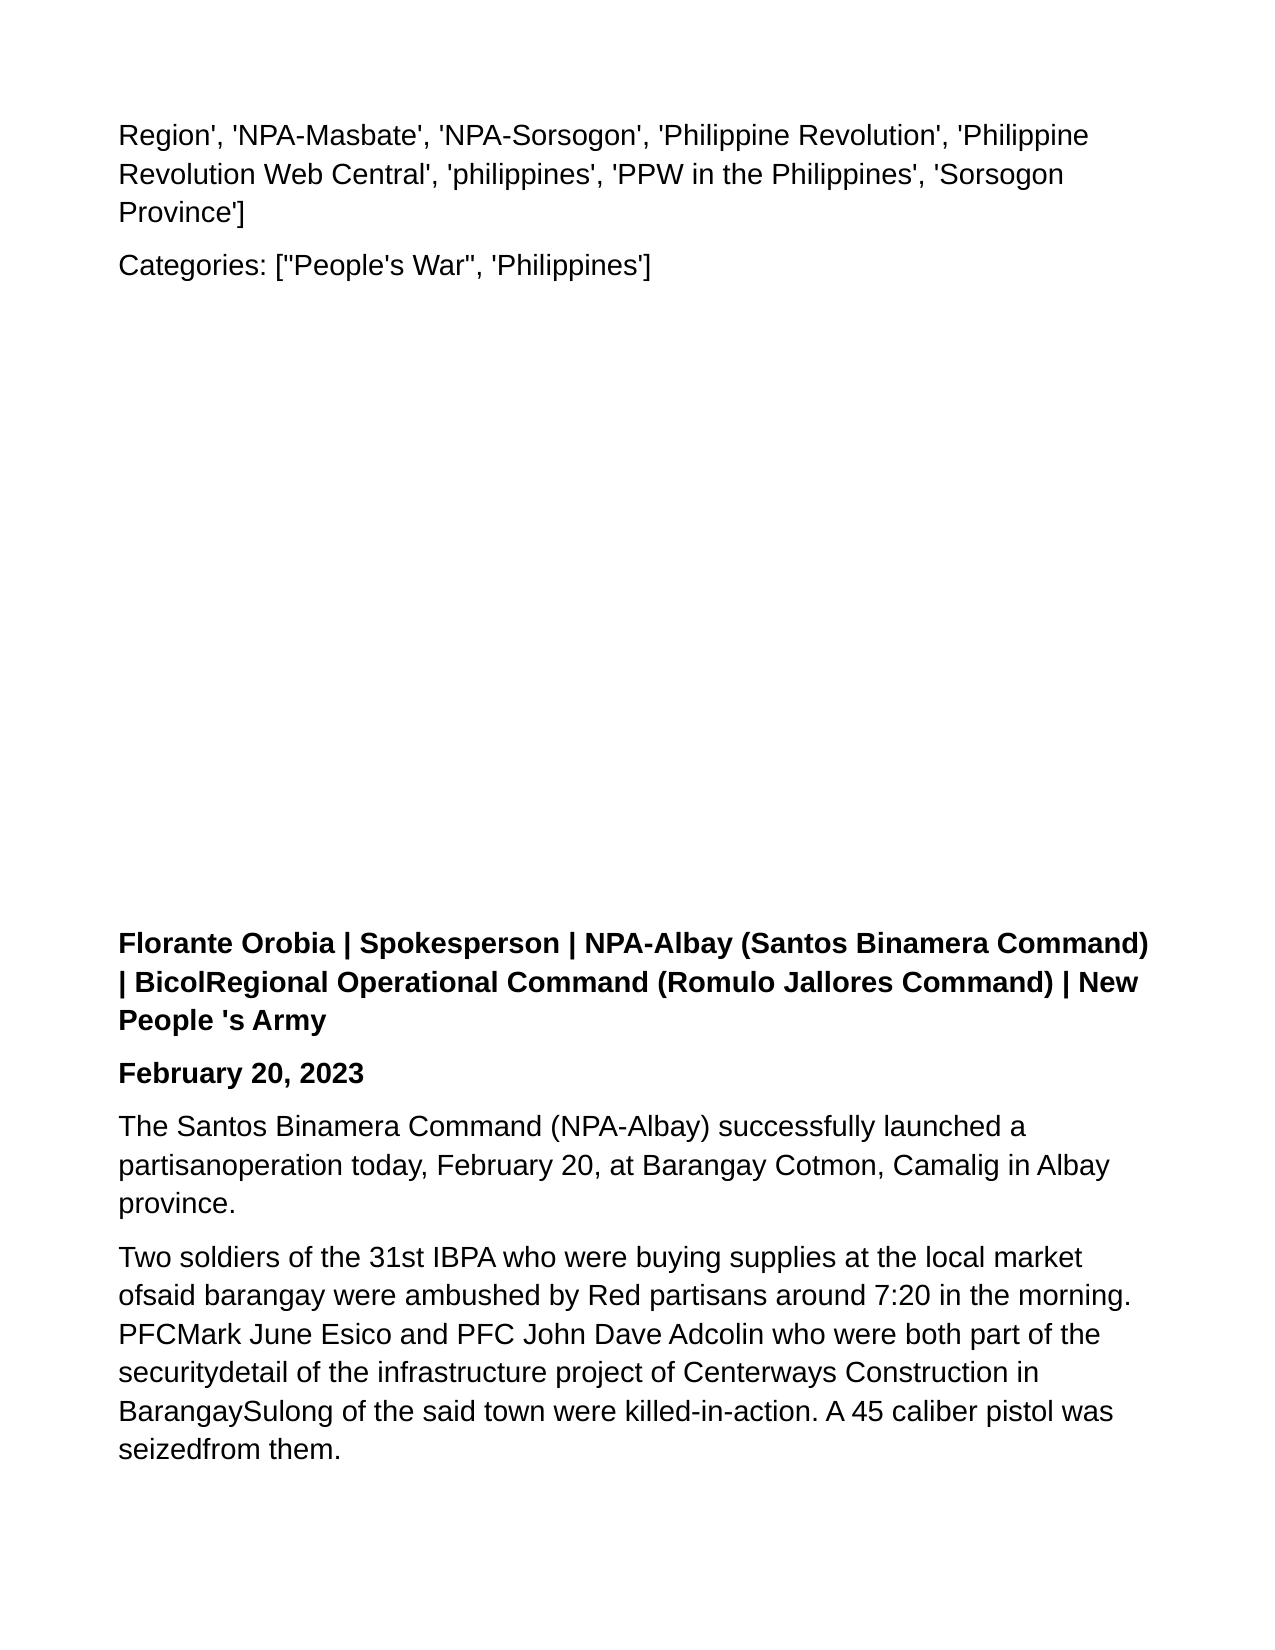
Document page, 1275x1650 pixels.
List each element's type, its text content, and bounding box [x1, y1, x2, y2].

text February 20, 2023 [118, 1056, 1157, 1090]
text Region', 'NPA-Masbate', 'NPA-Sorsogon', 'Philippine Revolution', 'Philippine Revolution Web Central', 'philippines', 'PPW in the Philippines', 'Sorsogon Province'] [118, 118, 1157, 229]
text Categories: ["People's War", 'Philippines'] [118, 248, 1157, 282]
text Florante Orobia | Spokesperson | NPA-Albay (Santos Binamera Command) | BicolRegional Operational Command (Romulo Jallores Command) | New People 's Army [118, 926, 1157, 1037]
text The Santos Binamera Command (NPA-Albay) successfully launched a partisanoperation today, February 20, at Barangay Cotmon, Camalig in Albay province. [118, 1109, 1157, 1220]
text Two soldiers of the 31st IBPA who were buying supplies at the local market ofsaid barangay were ambushed by Red partisans around 7:20 in the morning. PFCMark June Esico and PFC John Dave Adcolin who were both part of the securitydetail of the infrastructure project of Centerways Construction in BarangaySulong of the said town were killed-in-action. A 45 caliber pistol was seizedfrom them. [118, 1240, 1157, 1466]
